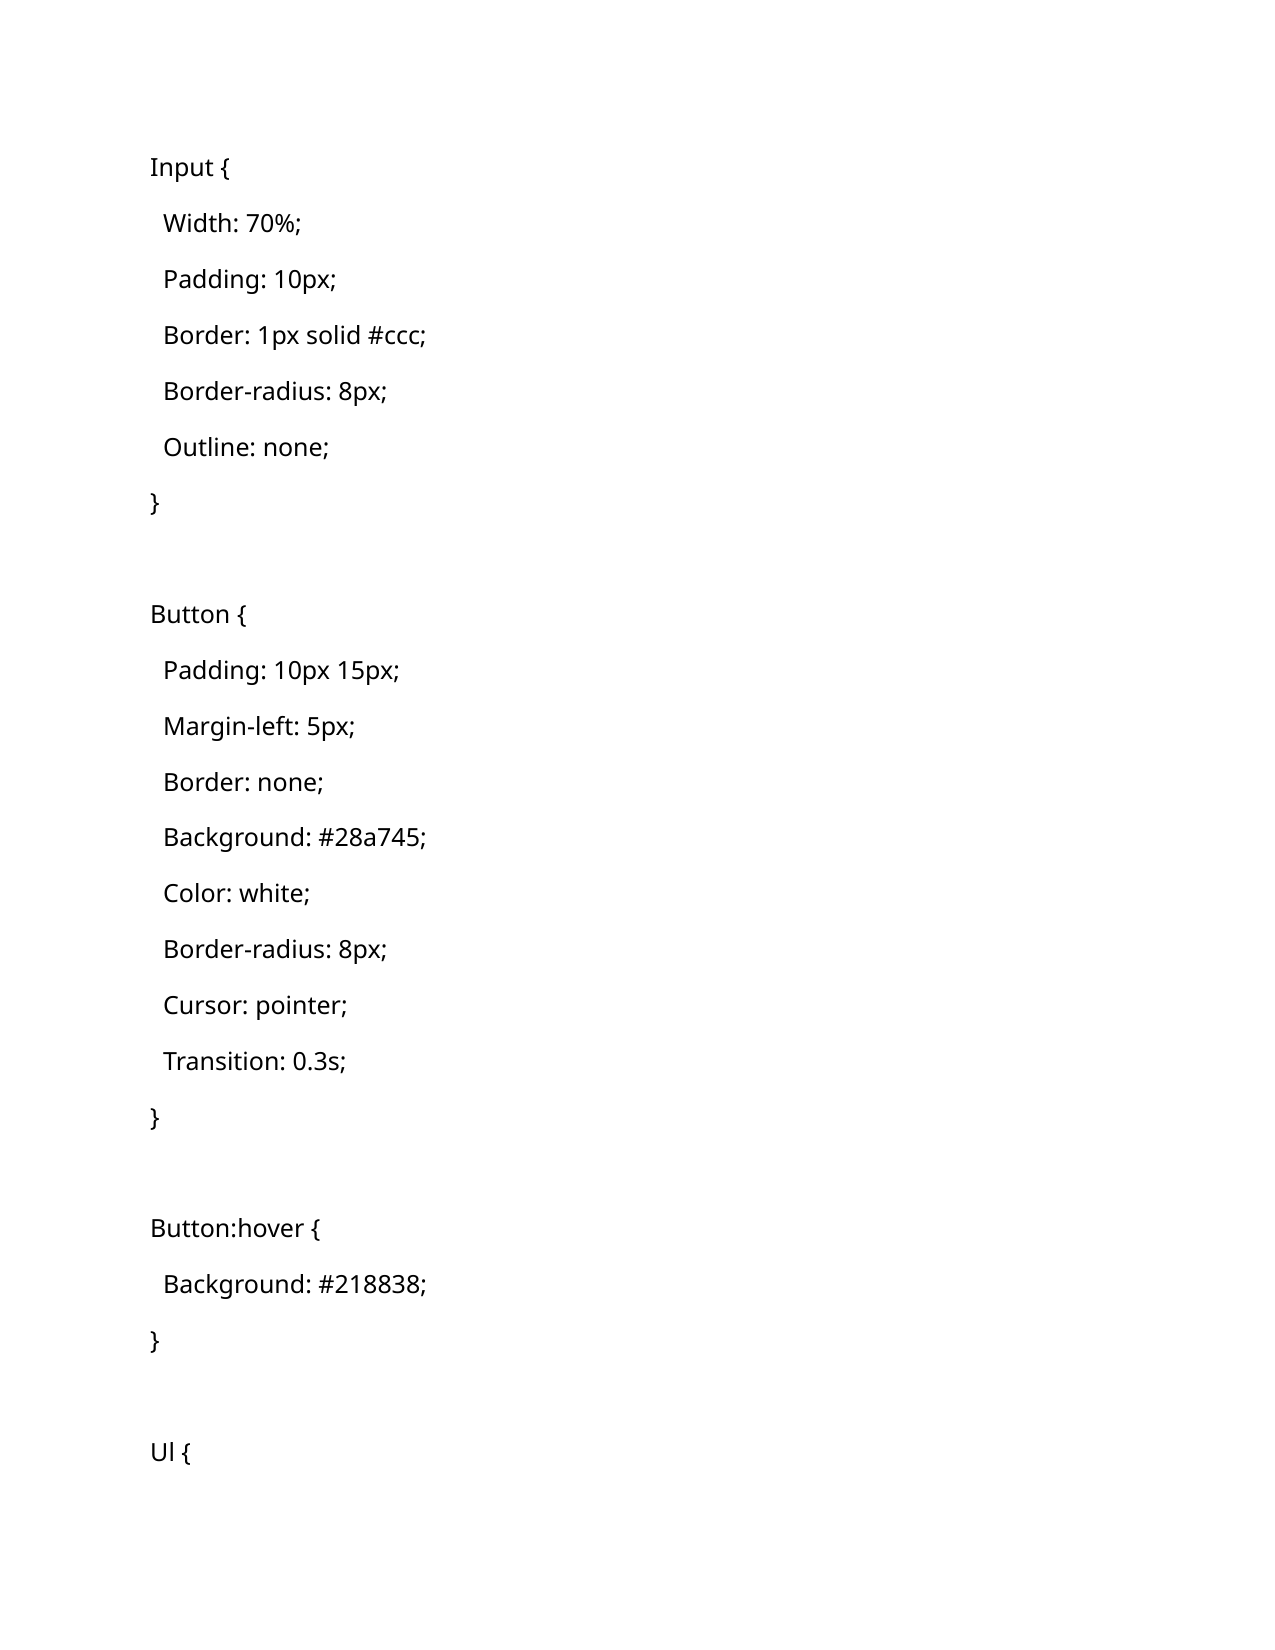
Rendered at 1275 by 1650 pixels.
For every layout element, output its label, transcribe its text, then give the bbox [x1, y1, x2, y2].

text Input { [150, 150, 1125, 184]
text Button:hover { [150, 1211, 1125, 1245]
text Outline: none; [150, 429, 1125, 463]
text } [150, 485, 1125, 519]
text Color: white; [150, 876, 1125, 910]
text Padding: 10px; [150, 262, 1125, 296]
text Border: 1px solid #ccc; [150, 317, 1125, 352]
text } [150, 1322, 1125, 1357]
text Button { [150, 597, 1125, 631]
text Ul { [150, 1434, 1125, 1468]
text Margin-left: 5px; [150, 708, 1125, 742]
text Border-radius: 8px; [150, 932, 1125, 966]
text Border: none; [150, 764, 1125, 798]
text Background: #218838; [150, 1267, 1125, 1301]
text Cursor: pointer; [150, 987, 1125, 1022]
text Width: 70%; [150, 206, 1125, 240]
text } [150, 1099, 1125, 1133]
text Padding: 10px 15px; [150, 652, 1125, 687]
text Background: #28a745; [150, 820, 1125, 854]
text Border-radius: 8px; [150, 373, 1125, 407]
text Transition: 0.3s; [150, 1043, 1125, 1077]
